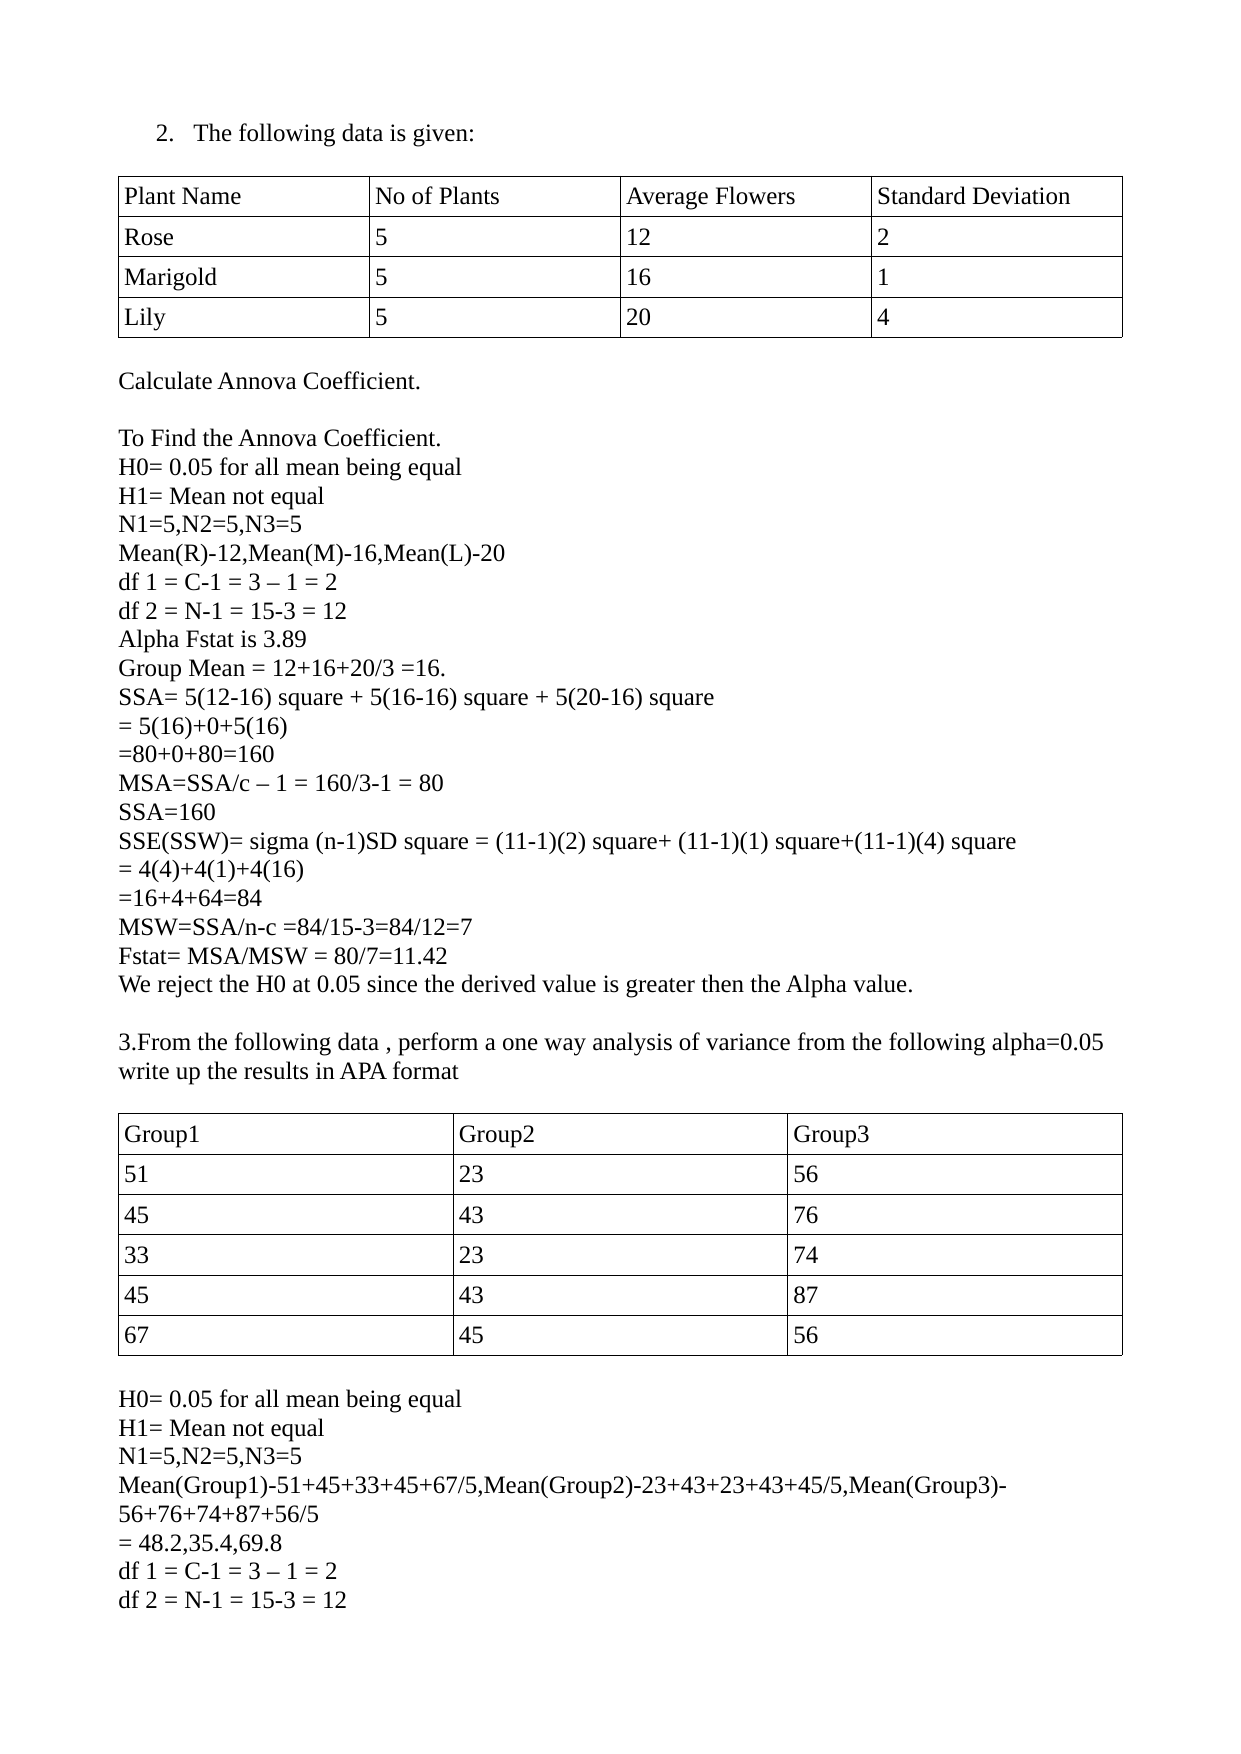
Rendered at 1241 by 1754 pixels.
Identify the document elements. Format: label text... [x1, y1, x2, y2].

text SSE(SSW)= sigma (n-1)SD square = (11-1)(2) square+ (11-1)(1) square+(11-1)(4) square [118, 826, 1122, 854]
table_header Average Flowers [621, 177, 871, 216]
text Mean(Group1)-51+45+33+45+67/5,Mean(Group2)-23+43+23+43+45/5,Mean(Group3)-56+76+74+87+56/5 [118, 1470, 1122, 1528]
text Alpha Fstat is 3.89 [118, 624, 1122, 653]
table_cell 45 [119, 1276, 453, 1315]
text = 4(4)+4(1)+4(16) [118, 854, 1122, 883]
table_cell 74 [788, 1235, 1122, 1274]
table_cell 16 [621, 257, 871, 297]
table_cell 2 [872, 217, 1122, 256]
table_cell 43 [454, 1276, 787, 1315]
table_header Group1 [119, 1114, 453, 1153]
text = 5(16)+0+5(16) [118, 711, 1122, 739]
text H0= 0.05 for all mean being equal [118, 452, 1122, 481]
text We reject the H0 at 0.05 since the derived value is greater then the Alpha value. [118, 969, 1122, 998]
text 3.From the following data , perform a one way analysis of variance from the following alpha=0.05 [118, 1027, 1122, 1056]
table_cell Marigold [119, 257, 369, 297]
table_cell 67 [119, 1316, 453, 1355]
table_cell 20 [621, 298, 871, 337]
table_cell 5 [370, 257, 620, 297]
text H1= Mean not equal [118, 481, 1122, 509]
table_cell 5 [370, 217, 620, 256]
list The following data is given: [156, 118, 1122, 147]
table_cell 45 [119, 1195, 453, 1234]
text MSW=SSA/n-c =84/15-3=84/12=7 [118, 912, 1122, 941]
table_header No of Plants [370, 177, 620, 216]
text Calculate Annova Coefficient. [118, 366, 1122, 394]
text = 48.2,35.4,69.8 [118, 1528, 1122, 1556]
table_cell 45 [454, 1316, 787, 1355]
text Group Mean = 12+16+20/3 =16. [118, 653, 1122, 682]
table_cell 1 [872, 257, 1122, 297]
table_header Group2 [454, 1114, 787, 1153]
text Fstat= MSA/MSW = 80/7=11.42 [118, 941, 1122, 969]
text =16+4+64=84 [118, 883, 1122, 912]
table_header Group3 [788, 1114, 1122, 1153]
text MSA=SSA/c – 1 = 160/3-1 = 80 [118, 768, 1122, 797]
table_cell 51 [119, 1155, 453, 1194]
table_cell 33 [119, 1235, 453, 1274]
table_cell 43 [454, 1195, 787, 1234]
table_cell Lily [119, 298, 369, 337]
table_cell Rose [119, 217, 369, 256]
text df 1 = C-1 = 3 – 1 = 2 [118, 567, 1122, 596]
table_header Plant Name [119, 177, 369, 216]
text H0= 0.05 for all mean being equal [118, 1356, 1122, 1413]
table_header Standard Deviation [872, 177, 1122, 216]
text write up the results in APA format [118, 1056, 1122, 1084]
text df 2 = N-1 = 15-3 = 12 [118, 1585, 1122, 1614]
text N1=5,N2=5,N3=5 [118, 1441, 1122, 1470]
table_cell 23 [454, 1155, 787, 1194]
table_cell 56 [788, 1316, 1122, 1355]
text To Find the Annova Coefficient. [118, 423, 1122, 452]
text df 2 = N-1 = 15-3 = 12 [118, 596, 1122, 624]
table_cell 87 [788, 1276, 1122, 1315]
text SSA= 5(12-16) square + 5(16-16) square + 5(20-16) square [118, 682, 1122, 711]
text Mean(R)-12,Mean(M)-16,Mean(L)-20 [118, 538, 1122, 567]
text =80+0+80=160 [118, 739, 1122, 768]
table_cell 56 [788, 1155, 1122, 1194]
text N1=5,N2=5,N3=5 [118, 509, 1122, 538]
text H1= Mean not equal [118, 1413, 1122, 1441]
table_cell 76 [788, 1195, 1122, 1234]
text SSA=160 [118, 797, 1122, 826]
table_cell 23 [454, 1235, 787, 1274]
table_cell 4 [872, 298, 1122, 337]
table_cell 12 [621, 217, 871, 256]
text df 1 = C-1 = 3 – 1 = 2 [118, 1556, 1122, 1585]
table_cell 5 [370, 298, 620, 337]
